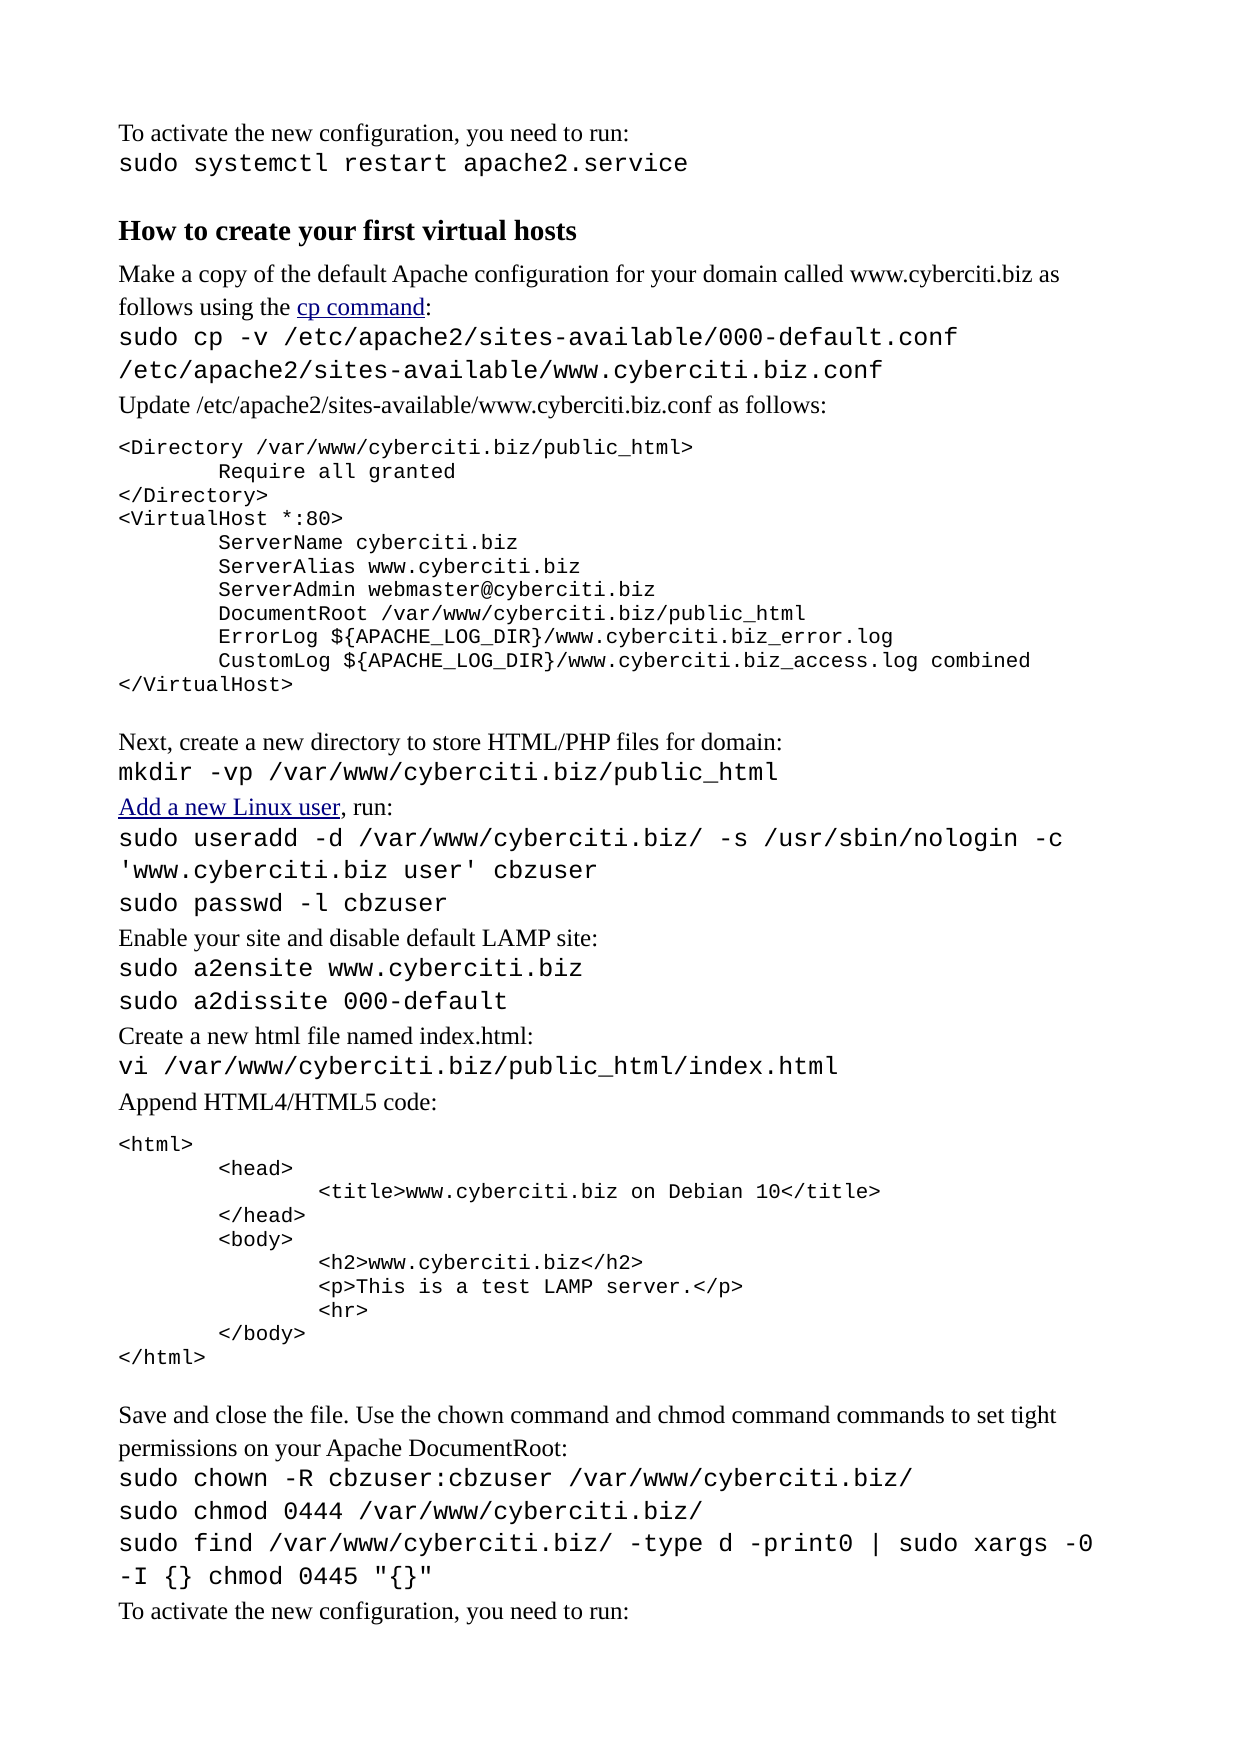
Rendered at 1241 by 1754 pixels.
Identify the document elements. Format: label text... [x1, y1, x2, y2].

text ServerAdmin webmaster@cyberciti.biz [118, 579, 1122, 603]
text </VirtualHost> [118, 674, 1122, 697]
text ServerAlias www.cyberciti.biz [118, 556, 1122, 579]
text Next, create a new directory to store HTML/PHP files for domain: mkdir -vp /var/www/cyberciti.biz/public_html Add a new Linux user, run: sudo useradd -d /var/www/cyberciti.biz/ -s /usr/sbin/nologin -c 'www.cyberciti.biz user' cbzuser sudo passwd -l cbzuser Enable your site and disable default LAMP site: sudo a2ensite www.cyberciti.biz sudo a2dissite 000-default Create a new html file named index.html: vi /var/www/cyberciti.biz/public_html/index.html Append HTML4/HTML5 code: [118, 727, 1122, 1115]
text <head> [118, 1158, 1122, 1181]
text DocumentRoot /var/www/cyberciti.biz/public_html [118, 603, 1122, 627]
text <html> [118, 1134, 1122, 1158]
text </head> [118, 1205, 1122, 1229]
text Save and close the file. Use the chown command and chmod command commands to set tight permissions on your Apache DocumentRoot: sudo chown -R cbzuser:cbzuser /var/www/cyberciti.biz/ sudo chmod 0444 /var/www/cyberciti.biz/ sudo find /var/www/cyberciti.biz/ -type d -print0 | sudo xargs -0 -I {} chmod 0445 "{}" To activate the new configuration, you need to run: [118, 1400, 1122, 1625]
subtitle How to create your first virtual hosts [118, 213, 1122, 246]
text ServerName cyberciti.biz [118, 532, 1122, 556]
text <body> [118, 1229, 1122, 1252]
text <hr> [118, 1300, 1122, 1323]
text ErrorLog ${APACHE_LOG_DIR}/www.cyberciti.biz_error.log [118, 627, 1122, 650]
text </body> [118, 1323, 1122, 1347]
text </Directory> [118, 485, 1122, 508]
text <VirtualHost *:80> [118, 508, 1122, 532]
text CustomLog ${APACHE_LOG_DIR}/www.cyberciti.biz_access.log combined [118, 650, 1122, 674]
text <Directory /var/www/cyberciti.biz/public_html> [118, 437, 1122, 461]
text <h2>www.cyberciti.biz</h2> [118, 1252, 1122, 1276]
text Make a copy of the default Apache configuration for your domain called www.cyberciti.biz as follows using the cp command: sudo cp -v /etc/apache2/sites-available/000-default.conf /etc/apache2/sites-available/www.cyberciti.biz.conf Update /etc/apache2/sites-available/www.cyberciti.biz.conf as follows: [118, 259, 1122, 418]
text <p>This is a test LAMP server.</p> [118, 1276, 1122, 1300]
text Require all granted [118, 461, 1122, 485]
text </html> [118, 1347, 1122, 1371]
text To activate the new configuration, you need to run: sudo systemctl restart apache2.service [118, 118, 1122, 179]
text <title>www.cyberciti.biz on Debian 10</title> [118, 1181, 1122, 1205]
